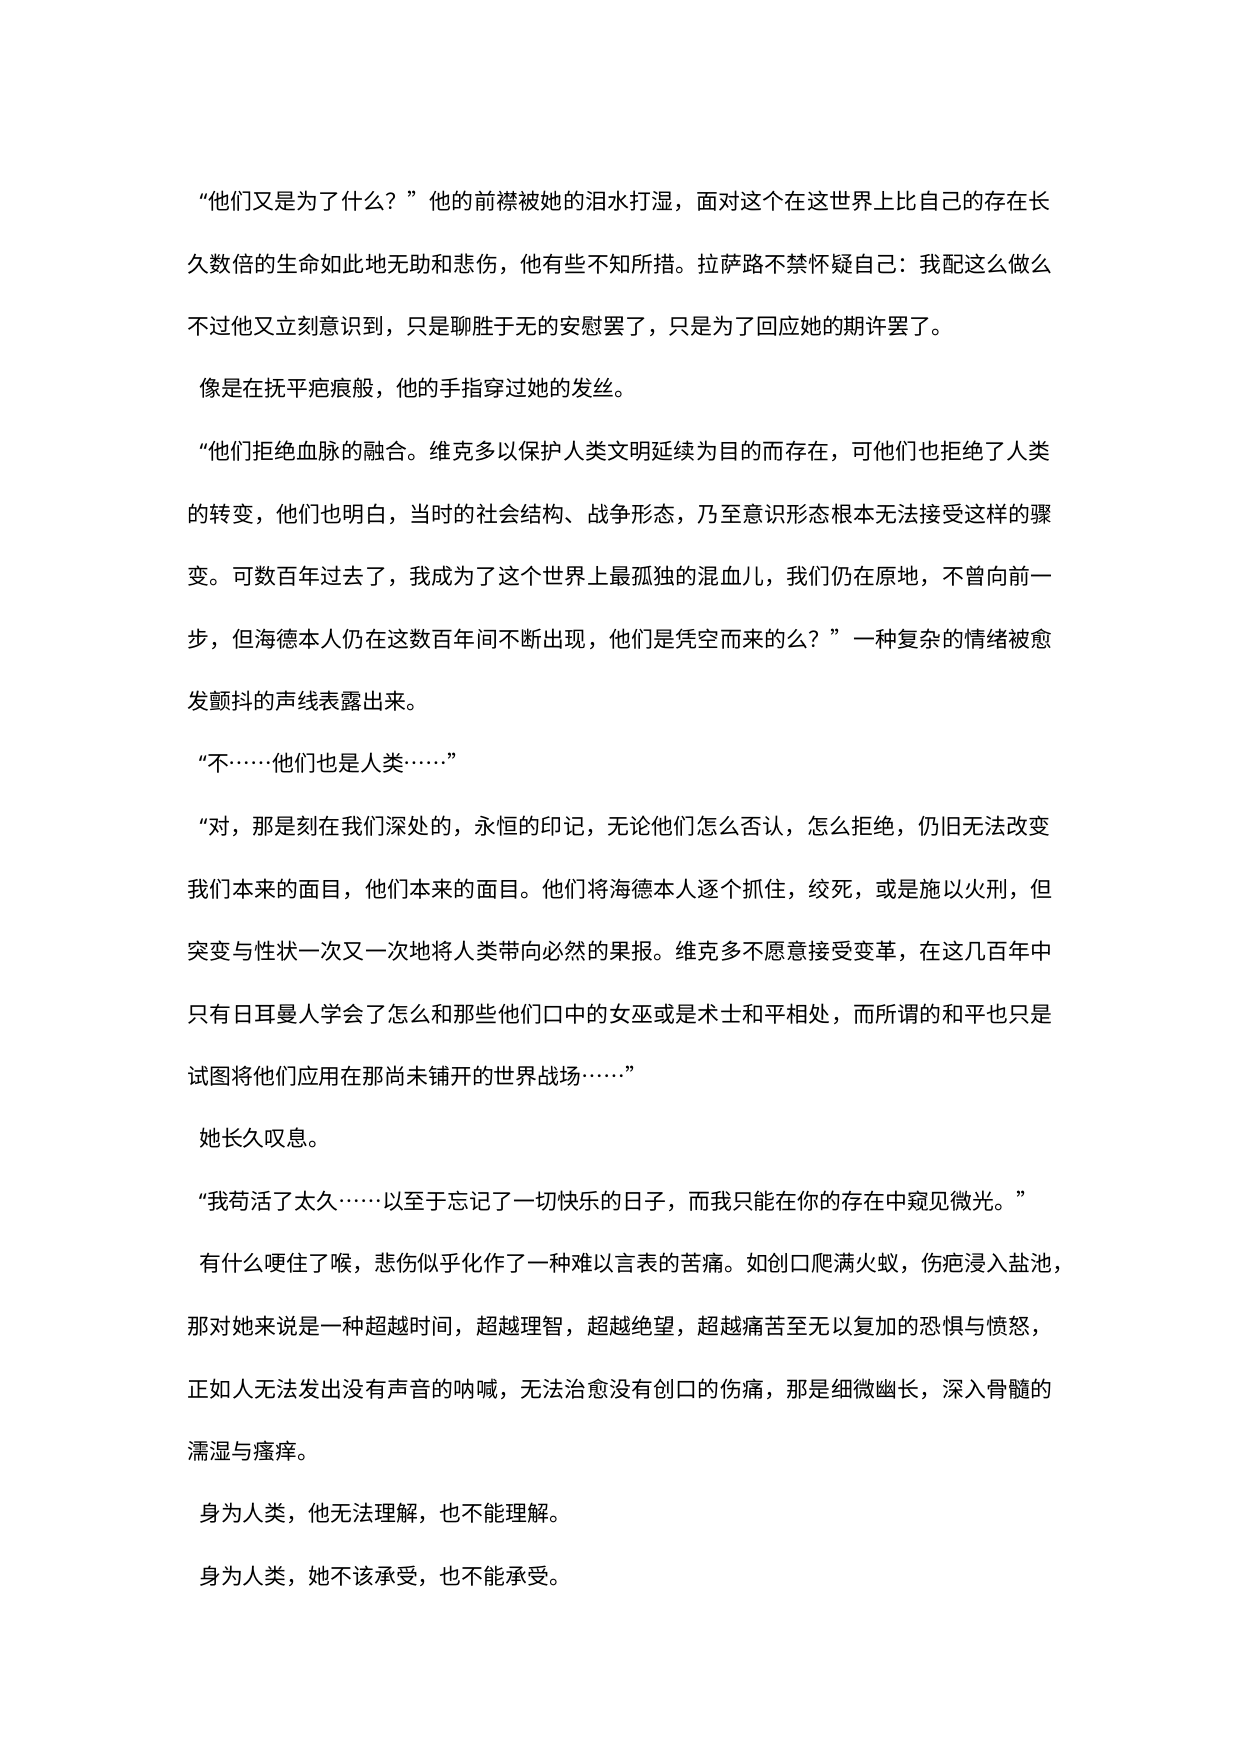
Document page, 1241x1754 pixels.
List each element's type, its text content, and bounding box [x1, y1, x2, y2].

text “不……他们也是人类……” [187, 721, 1053, 783]
text “他们拒绝血脉的融合。维克多以保护人类文明延续为目的而存在，可他们也拒绝了人类的转变，他们也明白，当时的社会结构、战争形态，乃至意识形态根本无法接受这样的骤变。可数百年过去了，我成为了这个世界上最孤独的混血儿，我们仍在原地，不曾向前一步，但海德本人仍在这数百年间不断出现，他们是凭空而来的么？”一种复杂的情绪被愈发颤抖的声线表露出来。 [187, 408, 1053, 721]
text 她长久叹息。 [187, 1096, 1053, 1158]
text 身为人类，她不该承受，也不能承受。 [187, 1533, 1053, 1596]
text 像是在抚平疤痕般，他的手指穿过她的发丝。 [187, 346, 1053, 408]
text “对，那是刻在我们深处的，永恒的印记，无论他们怎么否认，怎么拒绝，仍旧无法改变我们本来的面目，他们本来的面目。他们将海德本人逐个抓住，绞死，或是施以火刑，但突变与性状一次又一次地将人类带向必然的果报。维克多不愿意接受变革，在这几百年中只有日耳曼人学会了怎么和那些他们口中的女巫或是术士和平相处，而所谓的和平也只是试图将他们应用在那尚未铺开的世界战场……” [187, 783, 1053, 1096]
text 有什么哽住了喉，悲伤似乎化作了一种难以言表的苦痛。如创口爬满火蚁，伤疤浸入盐池，那对她来说是一种超越时间，超越理智，超越绝望，超越痛苦至无以复加的恐惧与愤怒，正如人无法发出没有声音的呐喊，无法治愈没有创口的伤痛，那是细微幽长，深入骨髓的濡湿与瘙痒。 [187, 1221, 1053, 1471]
text “我苟活了太久……以至于忘记了一切快乐的日子，而我只能在你的存在中窥见微光。” [187, 1158, 1053, 1221]
text 身为人类，他无法理解，也不能理解。 [187, 1471, 1053, 1533]
text “他们又是为了什么？”他的前襟被她的泪水打湿，面对这个在这世界上比自己的存在长久数倍的生命如此地无助和悲伤，他有些不知所措。拉萨路不禁怀疑自己：我配这么做么？不过他又立刻意识到，只是聊胜于无的安慰罢了，只是为了回应她的期许罢了。 [187, 158, 1053, 346]
